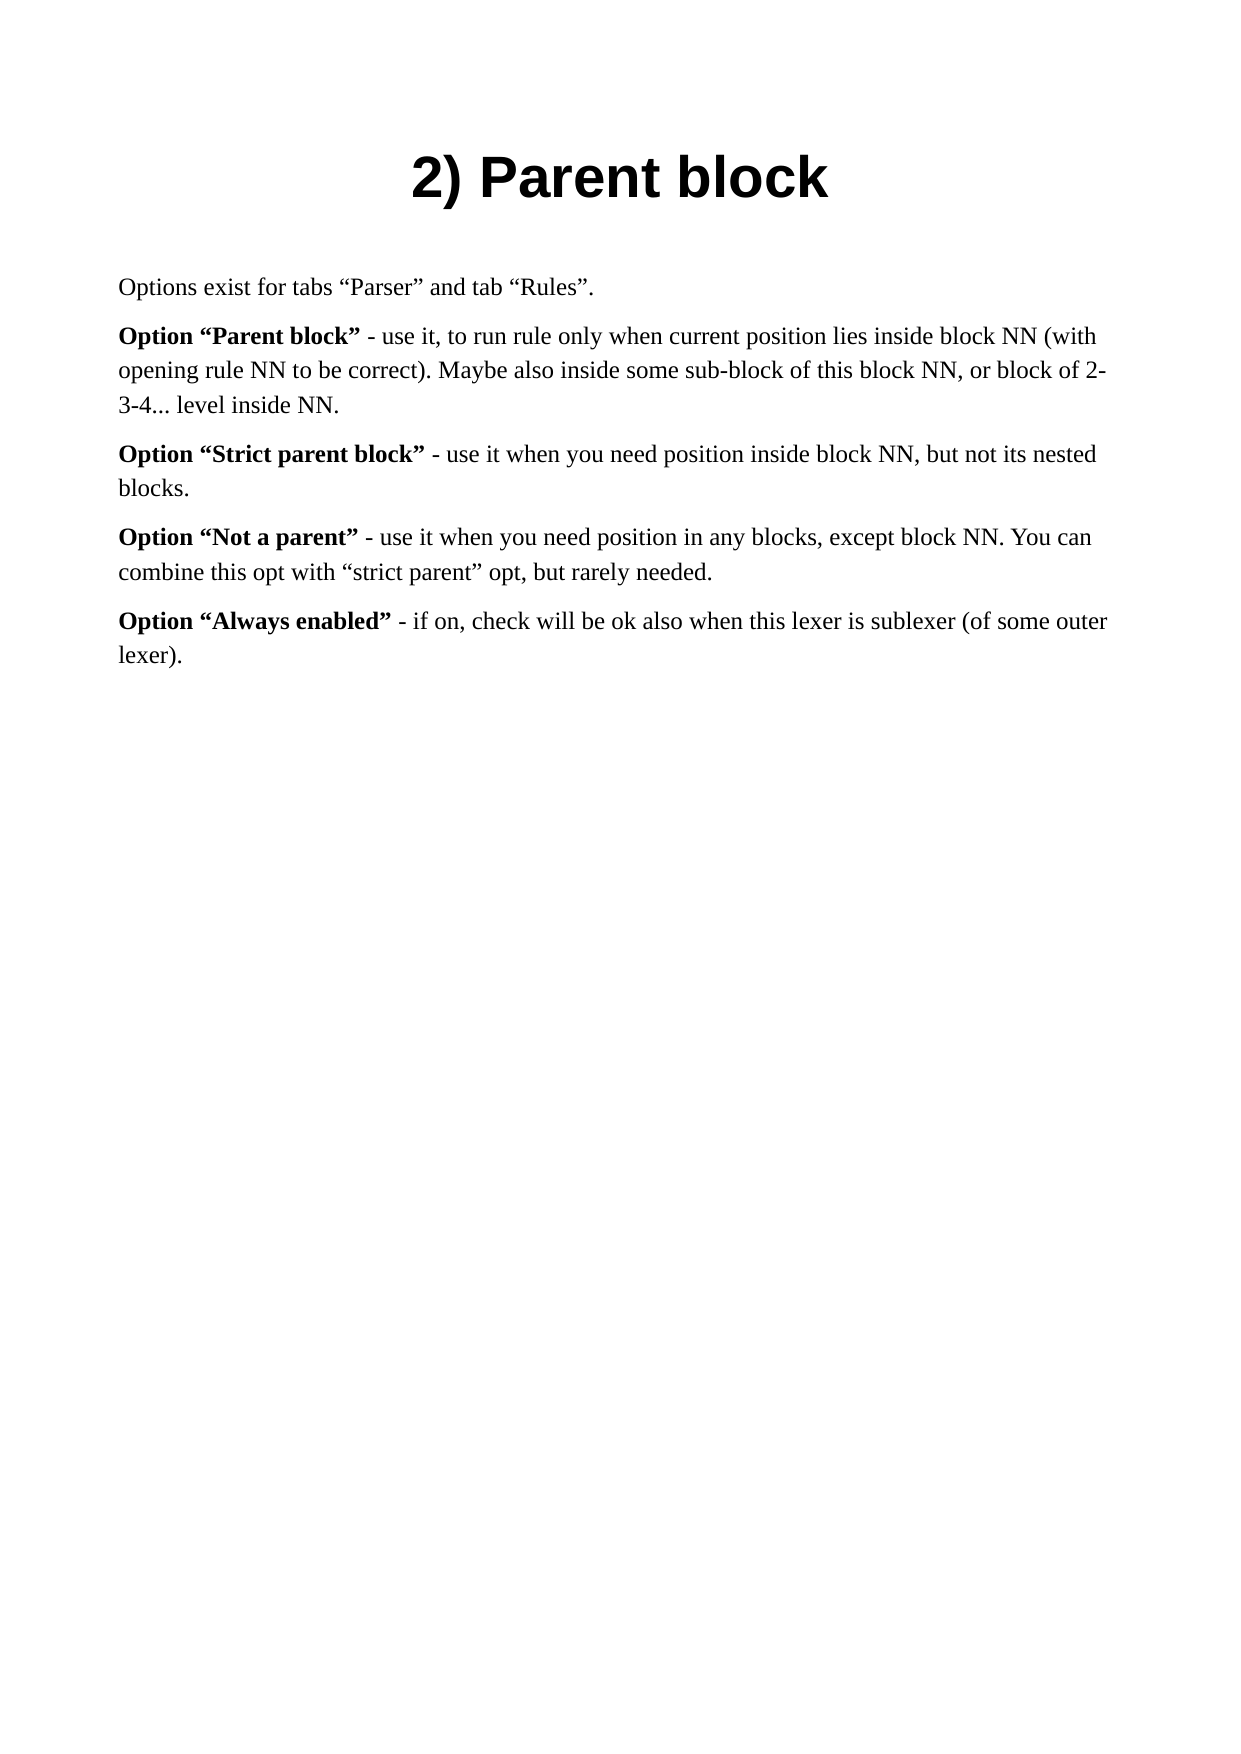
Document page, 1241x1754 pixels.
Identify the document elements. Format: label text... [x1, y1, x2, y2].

text Option “Strict parent block” - use it when you need position inside block NN, but not its nested blocks. [118, 439, 1122, 502]
text Option “Parent block” - use it, to run rule only when current position lies inside block NN (with opening rule NN to be correct). Maybe also inside some sub-block of this block NN, or block of 2-3-4... level inside NN. [118, 321, 1122, 418]
text Option “Not a parent” - use it when you need position in any blocks, except block NN. You can combine this opt with “strict parent” opt, but rarely needed. [118, 522, 1122, 586]
title 2) Parent block [118, 143, 1122, 210]
text Options exist for tabs “Parser” and tab “Rules”. [118, 272, 1122, 301]
text Option “Always enabled” - if on, check will be ok also when this lexer is sublexer (of some outer lexer). [118, 606, 1122, 669]
